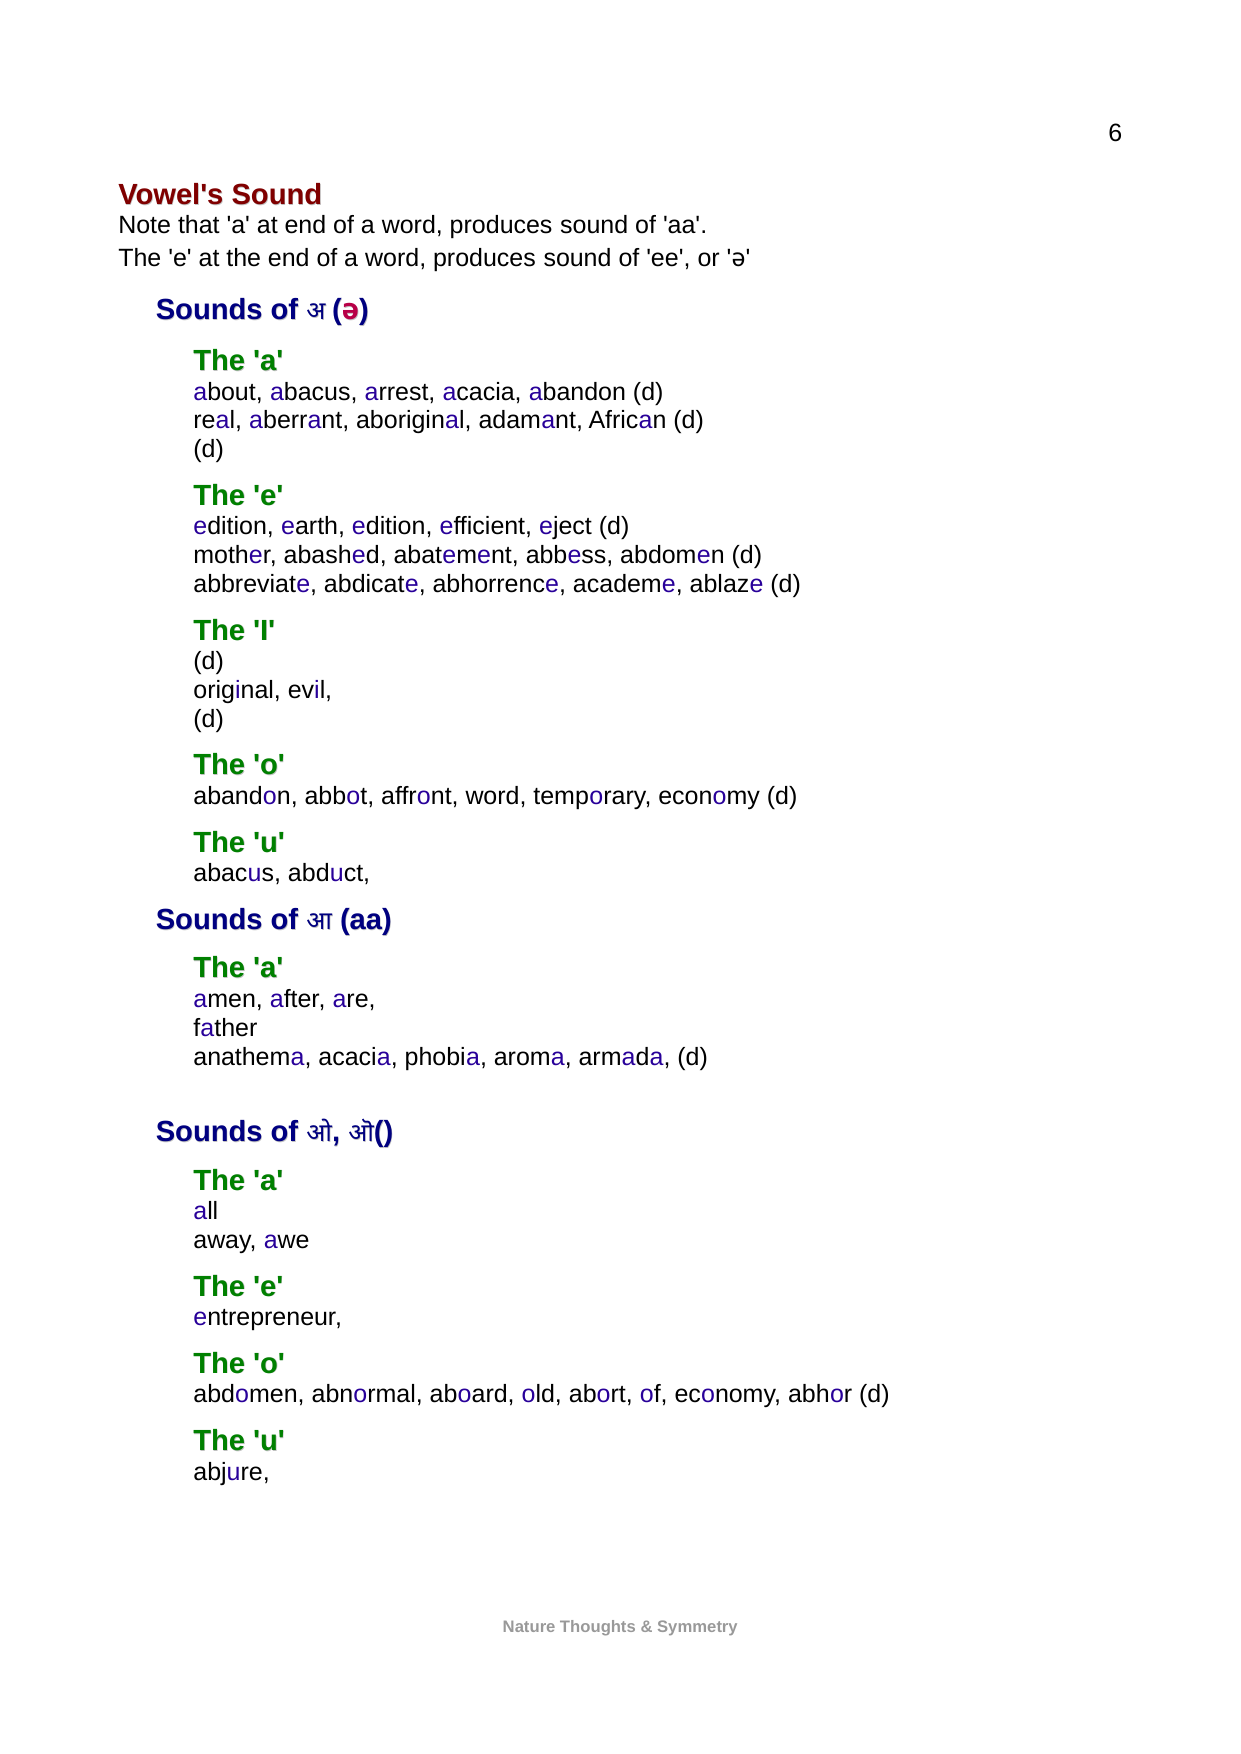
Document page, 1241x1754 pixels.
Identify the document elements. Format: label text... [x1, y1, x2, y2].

text about, abacus, arrest, acacia, abandon (d) [193, 376, 1122, 405]
subtitle The 'a' [193, 950, 1122, 984]
text (d) [193, 434, 1122, 463]
subtitle The 'I' [193, 612, 1122, 646]
text abacus, abduct, [193, 858, 1122, 887]
text (d) [193, 646, 1122, 675]
text away, awe [193, 1225, 1122, 1253]
subtitle The 'o' [193, 747, 1122, 781]
text (d) [193, 703, 1122, 732]
text original, evil, [193, 675, 1122, 703]
subtitle Vowel's Sound [118, 177, 1122, 210]
subtitle Sounds of अ (ә) [156, 288, 1122, 328]
text amen, after, are, [193, 984, 1122, 1013]
text abdomen, abnormal, aboard, old, abort, of, economy, abhor (d) [193, 1379, 1122, 1408]
subtitle The 'e' [193, 478, 1122, 511]
text entrepreneur, [193, 1302, 1122, 1331]
text abjure, [193, 1457, 1122, 1485]
subtitle The 'a' [193, 1162, 1122, 1196]
text anathema, acacia, phobia, aroma, armada, (d) [193, 1041, 1122, 1070]
text edition, earth, edition, efficient, eject (d) [193, 511, 1122, 540]
subtitle The 'u' [193, 1423, 1122, 1457]
subtitle The 'o' [193, 1346, 1122, 1379]
subtitle The 'u' [193, 824, 1122, 858]
text Note that 'a' at end of a word, produces sound of 'aa'. [118, 210, 1122, 239]
subtitle Sounds of ओ, ऒ() [156, 1114, 1122, 1147]
subtitle The 'a' [193, 343, 1122, 376]
subtitle Sounds of आ (aa) [156, 902, 1122, 935]
subtitle The 'e' [193, 1268, 1122, 1302]
text real, aberrant, aboriginal, adamant, African (d) [193, 405, 1122, 434]
text father [193, 1013, 1122, 1041]
text abandon, abbot, affront, word, temporary, economy (d) [193, 781, 1122, 809]
text abbreviate, abdicate, abhorrence, academe, ablaze (d) [193, 569, 1122, 597]
text all [193, 1196, 1122, 1225]
text mother, abashed, abatement, abbess, abdomen (d) [193, 540, 1122, 569]
text The 'e' at the end of a word, produces sound of 'ee', or 'ә' [118, 239, 1122, 273]
